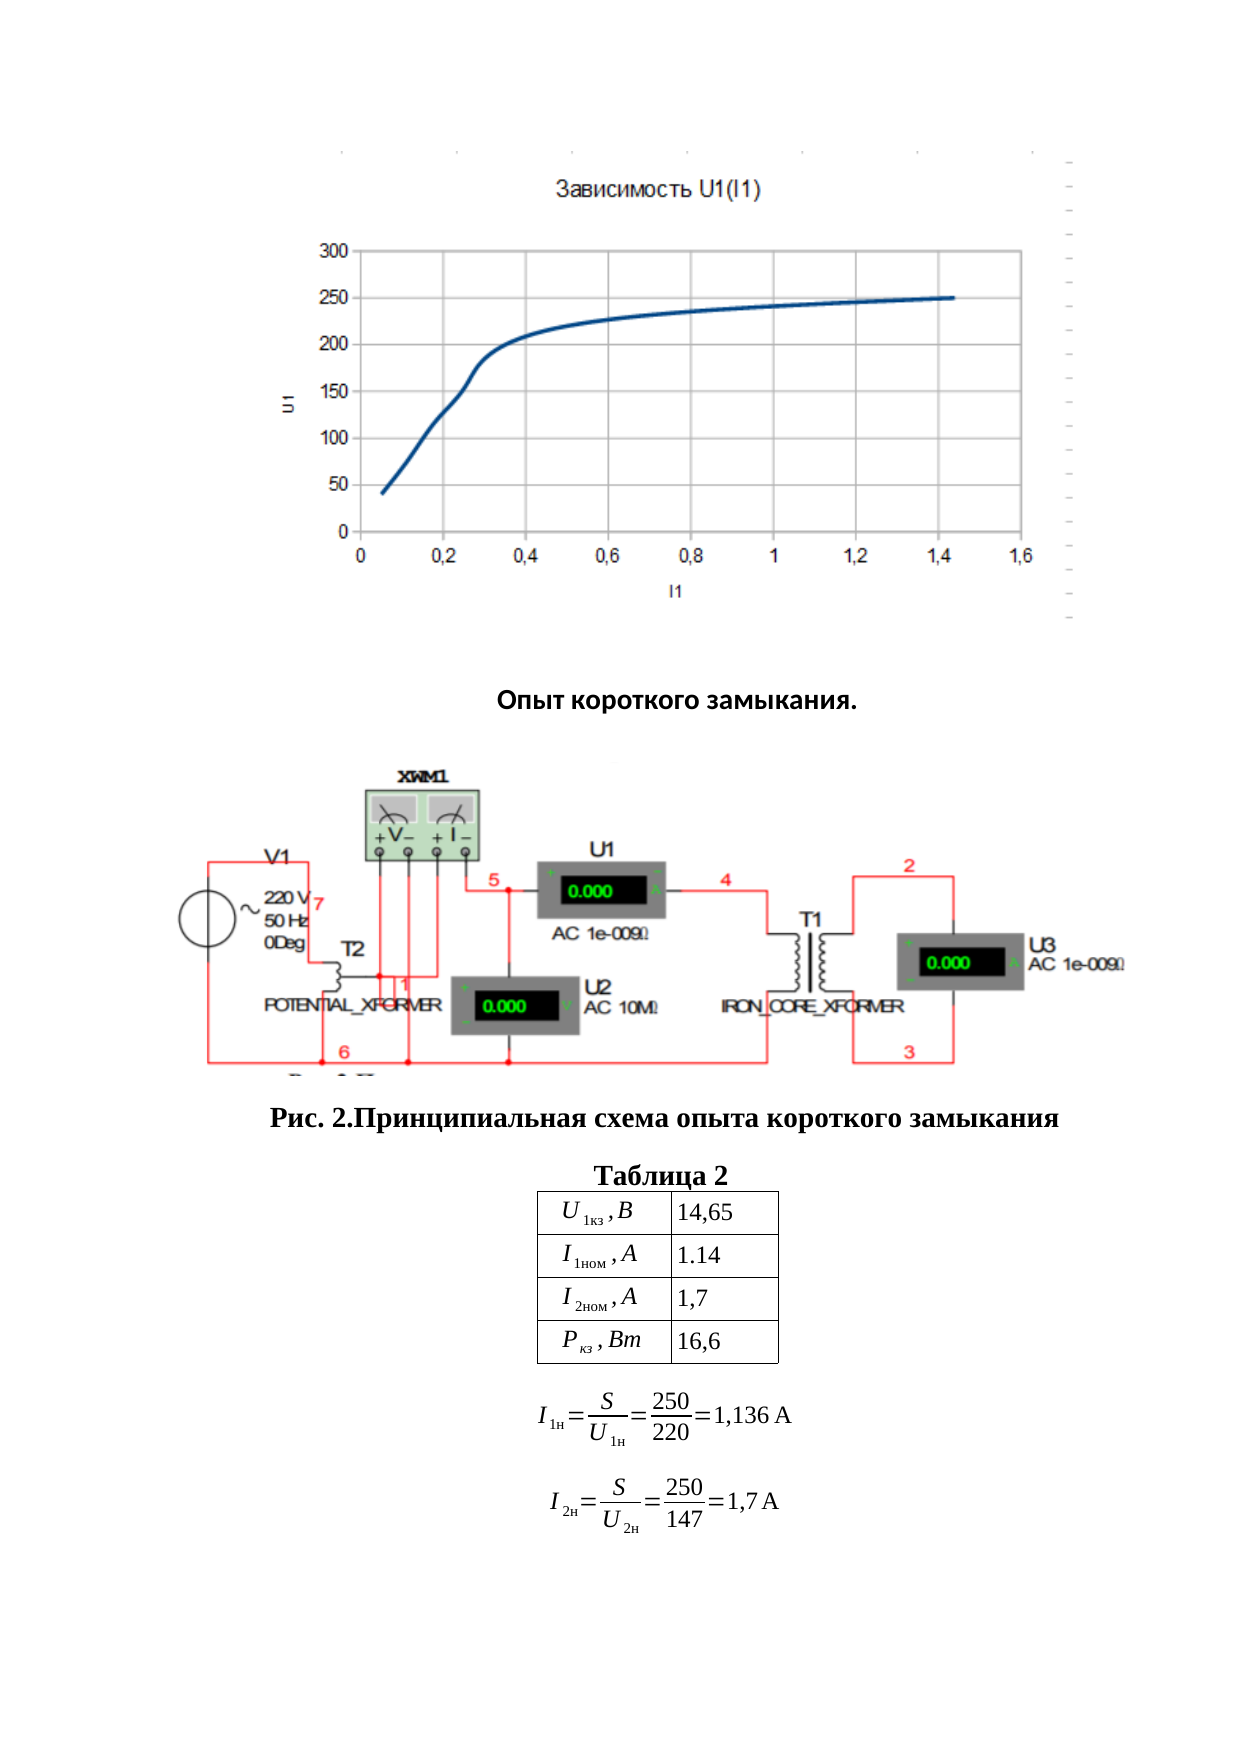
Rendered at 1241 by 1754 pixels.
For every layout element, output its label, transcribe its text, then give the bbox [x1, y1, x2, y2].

table_cell 16,6 [672, 1321, 778, 1363]
table_cell 1,14 [672, 1235, 778, 1277]
table_header [177, 1537, 1043, 1576]
table_cell [538, 1235, 671, 1277]
table_header [1043, 1537, 1152, 1576]
table_header [1049, 680, 1135, 719]
text Рис. 2.Принципиальная схема опыта короткого замыкания Таблица 2 [177, 753, 1152, 1191]
table_cell 1,7 [672, 1278, 778, 1320]
table_cell [538, 1278, 671, 1320]
picture [169, 762, 1136, 1076]
table_cell [538, 1321, 671, 1363]
table_header [538, 1192, 671, 1234]
table_header () [1135, 680, 1146, 719]
table_header Опыт короткого замыкания. [177, 646, 1043, 753]
table_header 14,65 [672, 1192, 778, 1234]
table_header [1043, 646, 1152, 753]
